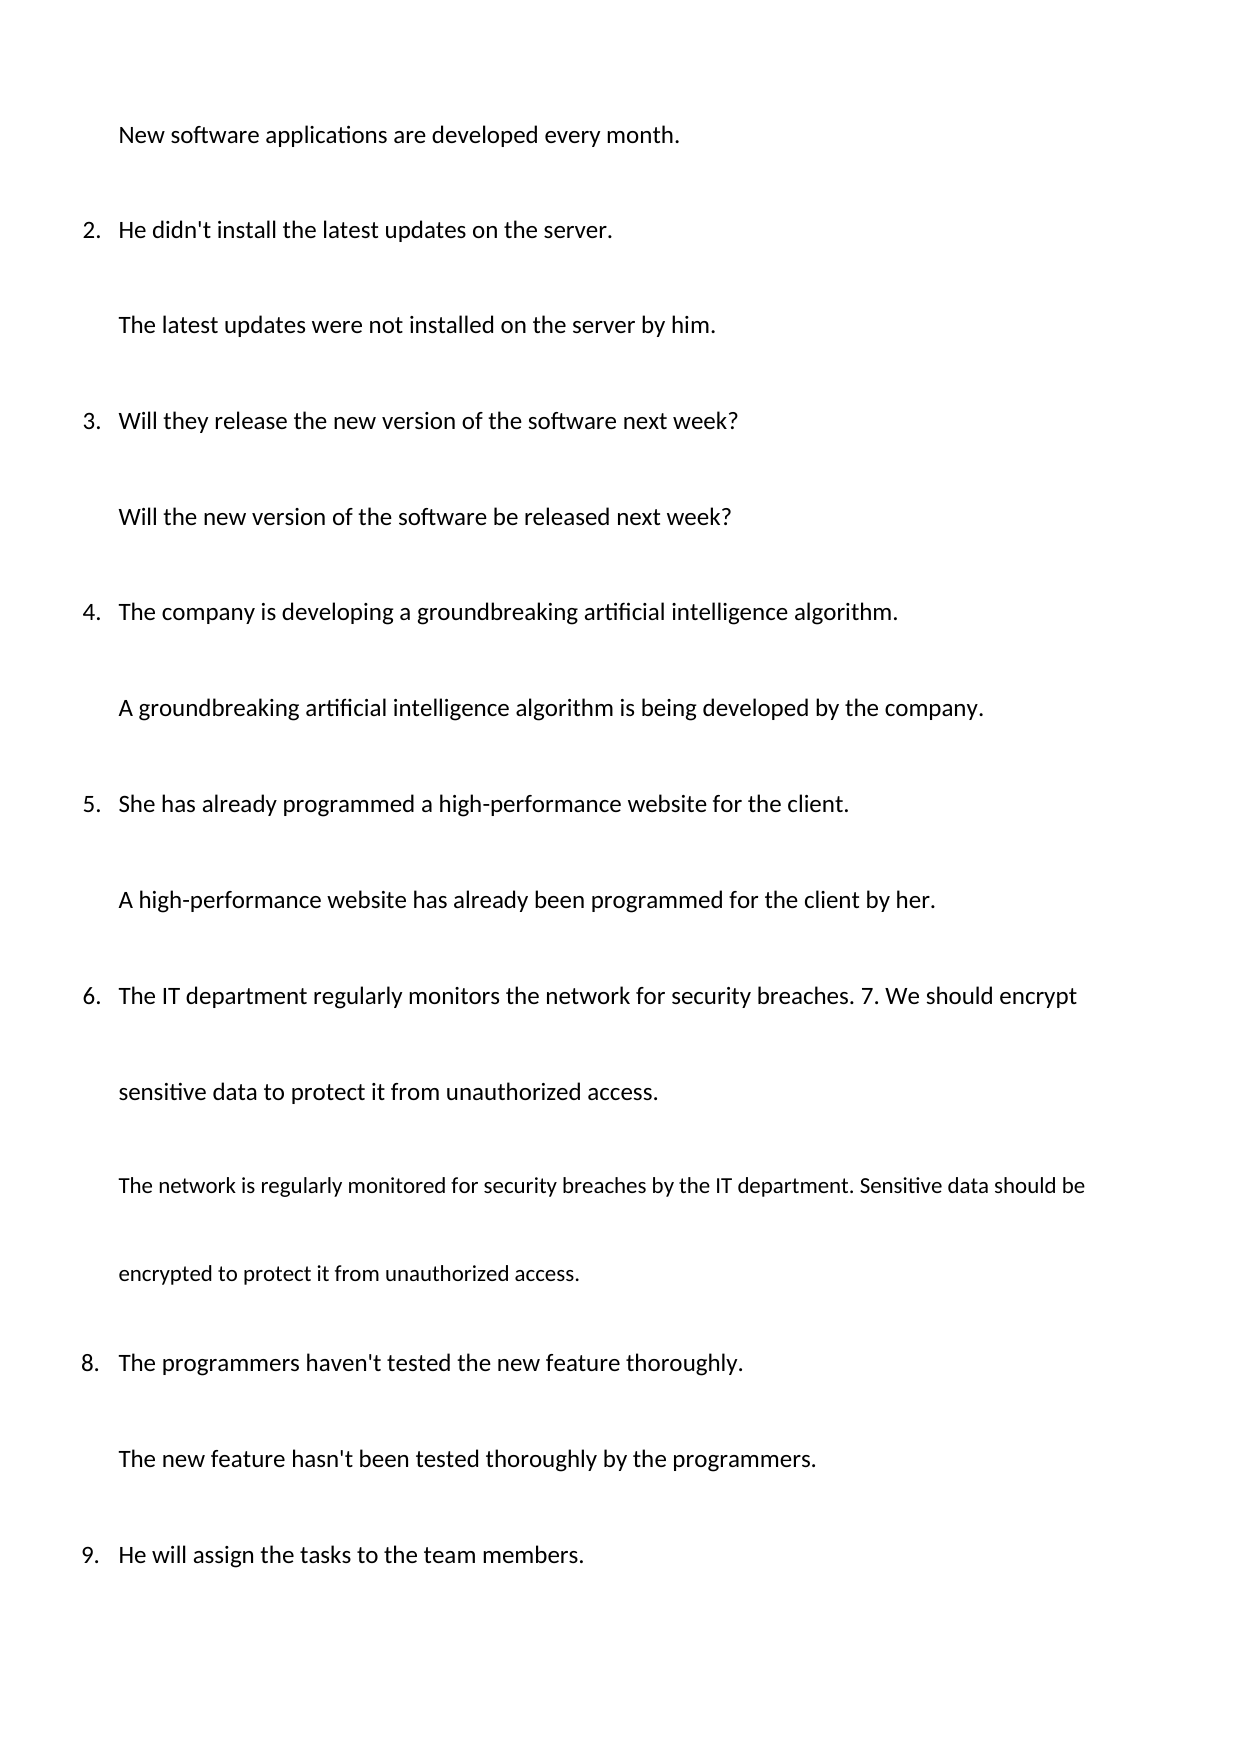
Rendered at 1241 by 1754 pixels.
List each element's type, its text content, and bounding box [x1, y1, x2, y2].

list The programmers haven't tested the new feature thoroughly. [81, 1347, 1121, 1378]
list The company is developing a groundbreaking artificial intelligence algorithm. [82, 596, 1121, 627]
list The IT department regularly monitors the network for security breaches. 7. We should encrypt sensitive data to protect it from unauthorized access. [82, 980, 1121, 1106]
list He will assign the tasks to the team members. [81, 1539, 1121, 1569]
list New software applications are developed every month. [82, 119, 1121, 150]
list The network is regularly monitored for security breaches by the IT department. Sensitive data should be encrypted to protect it from unauthorized access. [82, 1171, 1121, 1287]
list The new feature hasn't been tested thoroughly by the programmers. [81, 1443, 1121, 1474]
list Will the new version of the software be released next week? [82, 501, 1121, 531]
list She has already programmed a high-performance website for the client. [82, 788, 1121, 819]
list Will they release the new version of the software next week? [82, 405, 1121, 435]
list A groundbreaking artificial intelligence algorithm is being developed by the company. [82, 692, 1121, 723]
list The latest updates were not installed on the server by him. [82, 309, 1121, 340]
list He didn't install the latest updates on the server. [82, 214, 1121, 245]
list A high-performance website has already been programmed for the client by her. [82, 884, 1121, 914]
